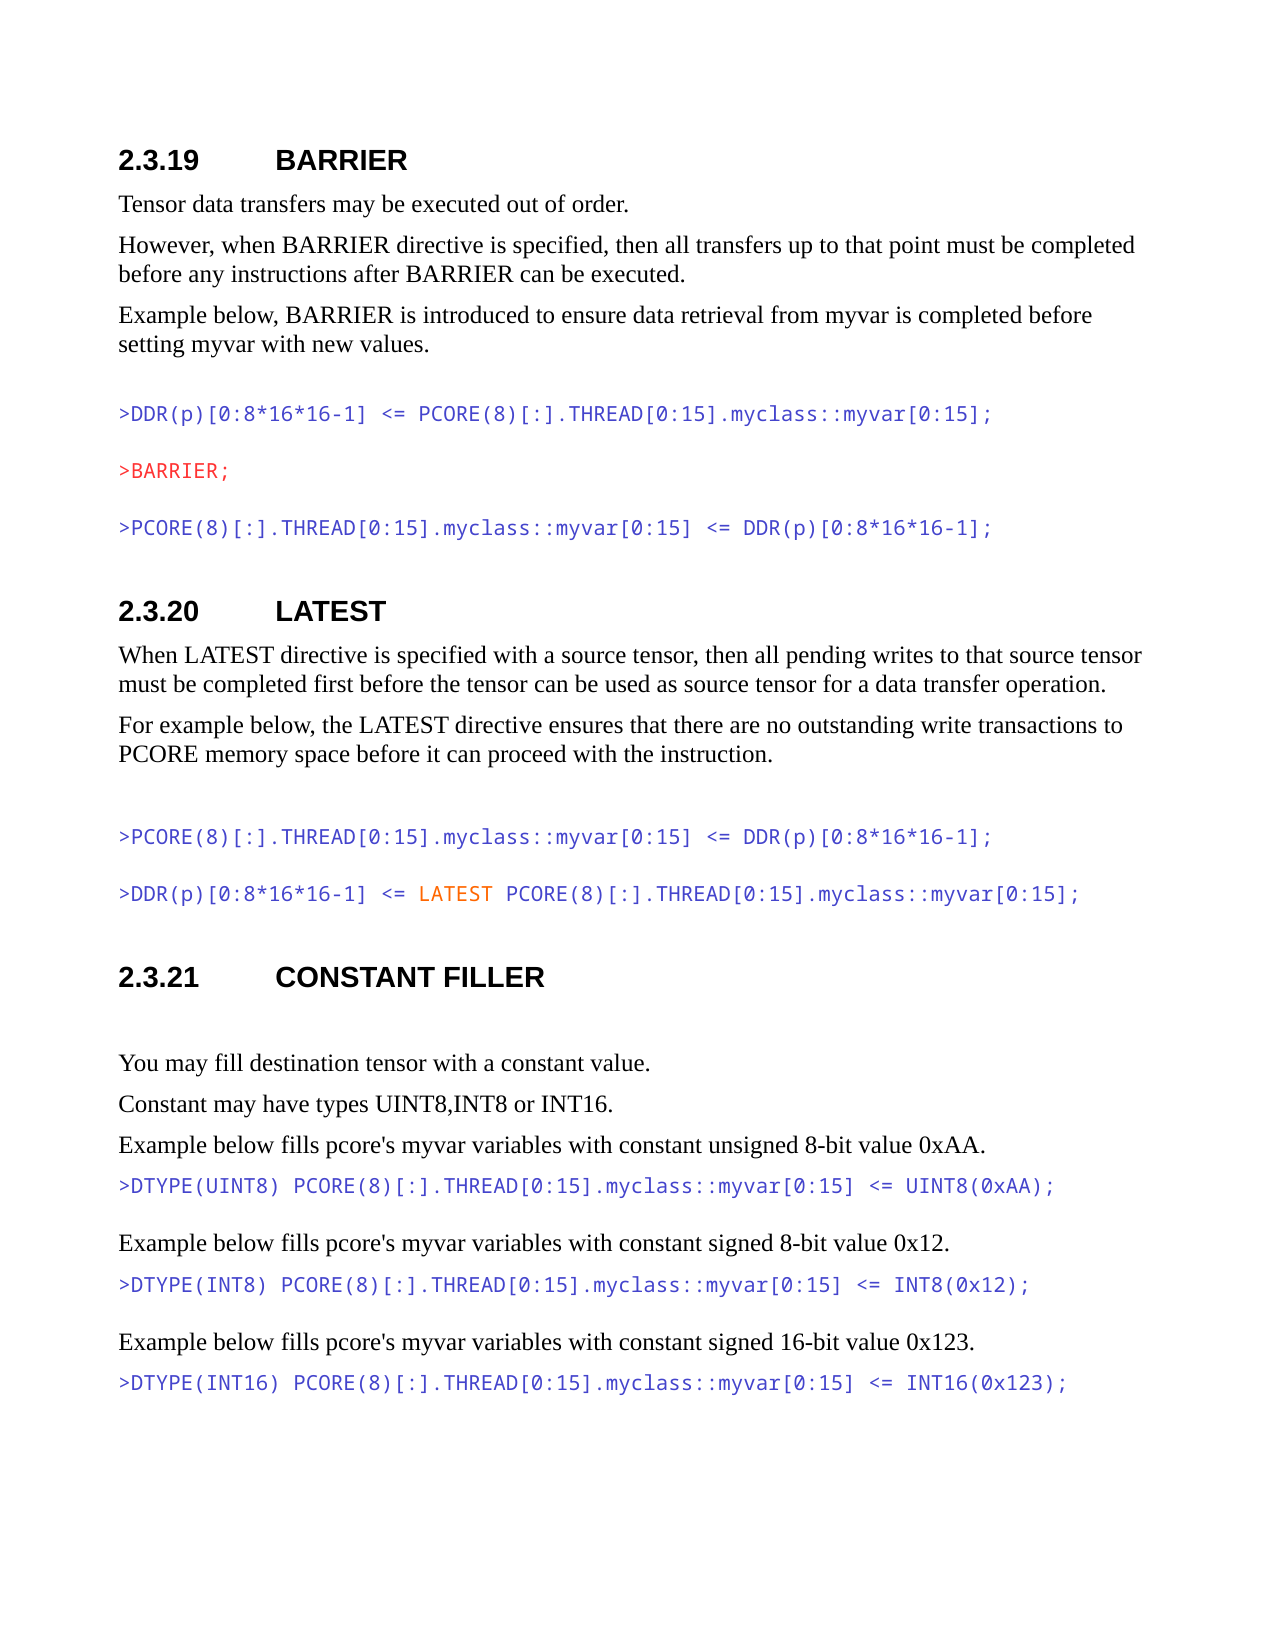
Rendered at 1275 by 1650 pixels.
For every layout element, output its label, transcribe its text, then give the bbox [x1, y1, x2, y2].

text >PCORE(8)[:].THREAD[0:15].myclass::myvar[0:15] <= DDR(p)[0:8*16*16-1]; [118, 822, 1157, 850]
text >PCORE(8)[:].THREAD[0:15].myclass::myvar[0:15] <= DDR(p)[0:8*16*16-1]; [118, 513, 1157, 541]
text However, when BARRIER directive is specified, then all transfers up to that point must be completed before any instructions after BARRIER can be executed. [118, 230, 1157, 288]
text Tensor data transfers may be executed out of order. [118, 189, 1157, 218]
text >DTYPE(INT16) PCORE(8)[:].THREAD[0:15].myclass::myvar[0:15] <= INT16(0x123); [118, 1368, 1157, 1396]
text >BARRIER; [118, 456, 1157, 484]
text >DTYPE(INT8) PCORE(8)[:].THREAD[0:15].myclass::myvar[0:15] <= INT8(0x12); [118, 1270, 1157, 1298]
text Example below fills pcore's myvar variables with constant signed 8-bit value 0x12. [118, 1228, 1157, 1257]
text >DDR(p)[0:8*16*16-1] <= LATEST PCORE(8)[:].THREAD[0:15].myclass::myvar[0:15]; [118, 879, 1157, 907]
text For example below, the LATEST directive ensures that there are no outstanding write transactions to PCORE memory space before it can proceed with the instruction. [118, 711, 1157, 768]
subtitle LATEST [118, 594, 1157, 628]
text Example below fills pcore's myvar variables with constant signed 16-bit value 0x123. [118, 1327, 1157, 1355]
text You may fill destination tensor with a constant value. [118, 1048, 1157, 1077]
text Example below, BARRIER is introduced to ensure data retrieval from myvar is completed before setting myvar with new values. [118, 300, 1157, 358]
text Constant may have types UINT8,INT8 or INT16. [118, 1089, 1157, 1118]
text Example below fills pcore's myvar variables with constant unsigned 8-bit value 0xAA. [118, 1130, 1157, 1159]
text >DDR(p)[0:8*16*16-1] <= PCORE(8)[:].THREAD[0:15].myclass::myvar[0:15]; [118, 399, 1157, 427]
text When LATEST directive is specified with a source tensor, then all pending writes to that source tensor must be completed first before the tensor can be used as source tensor for a data transfer operation. [118, 641, 1157, 698]
subtitle CONSTANT FILLER [118, 961, 1157, 994]
text >DTYPE(UINT8) PCORE(8)[:].THREAD[0:15].myclass::myvar[0:15] <= UINT8(0xAA); [118, 1172, 1157, 1200]
subtitle BARRIER [118, 143, 1157, 177]
